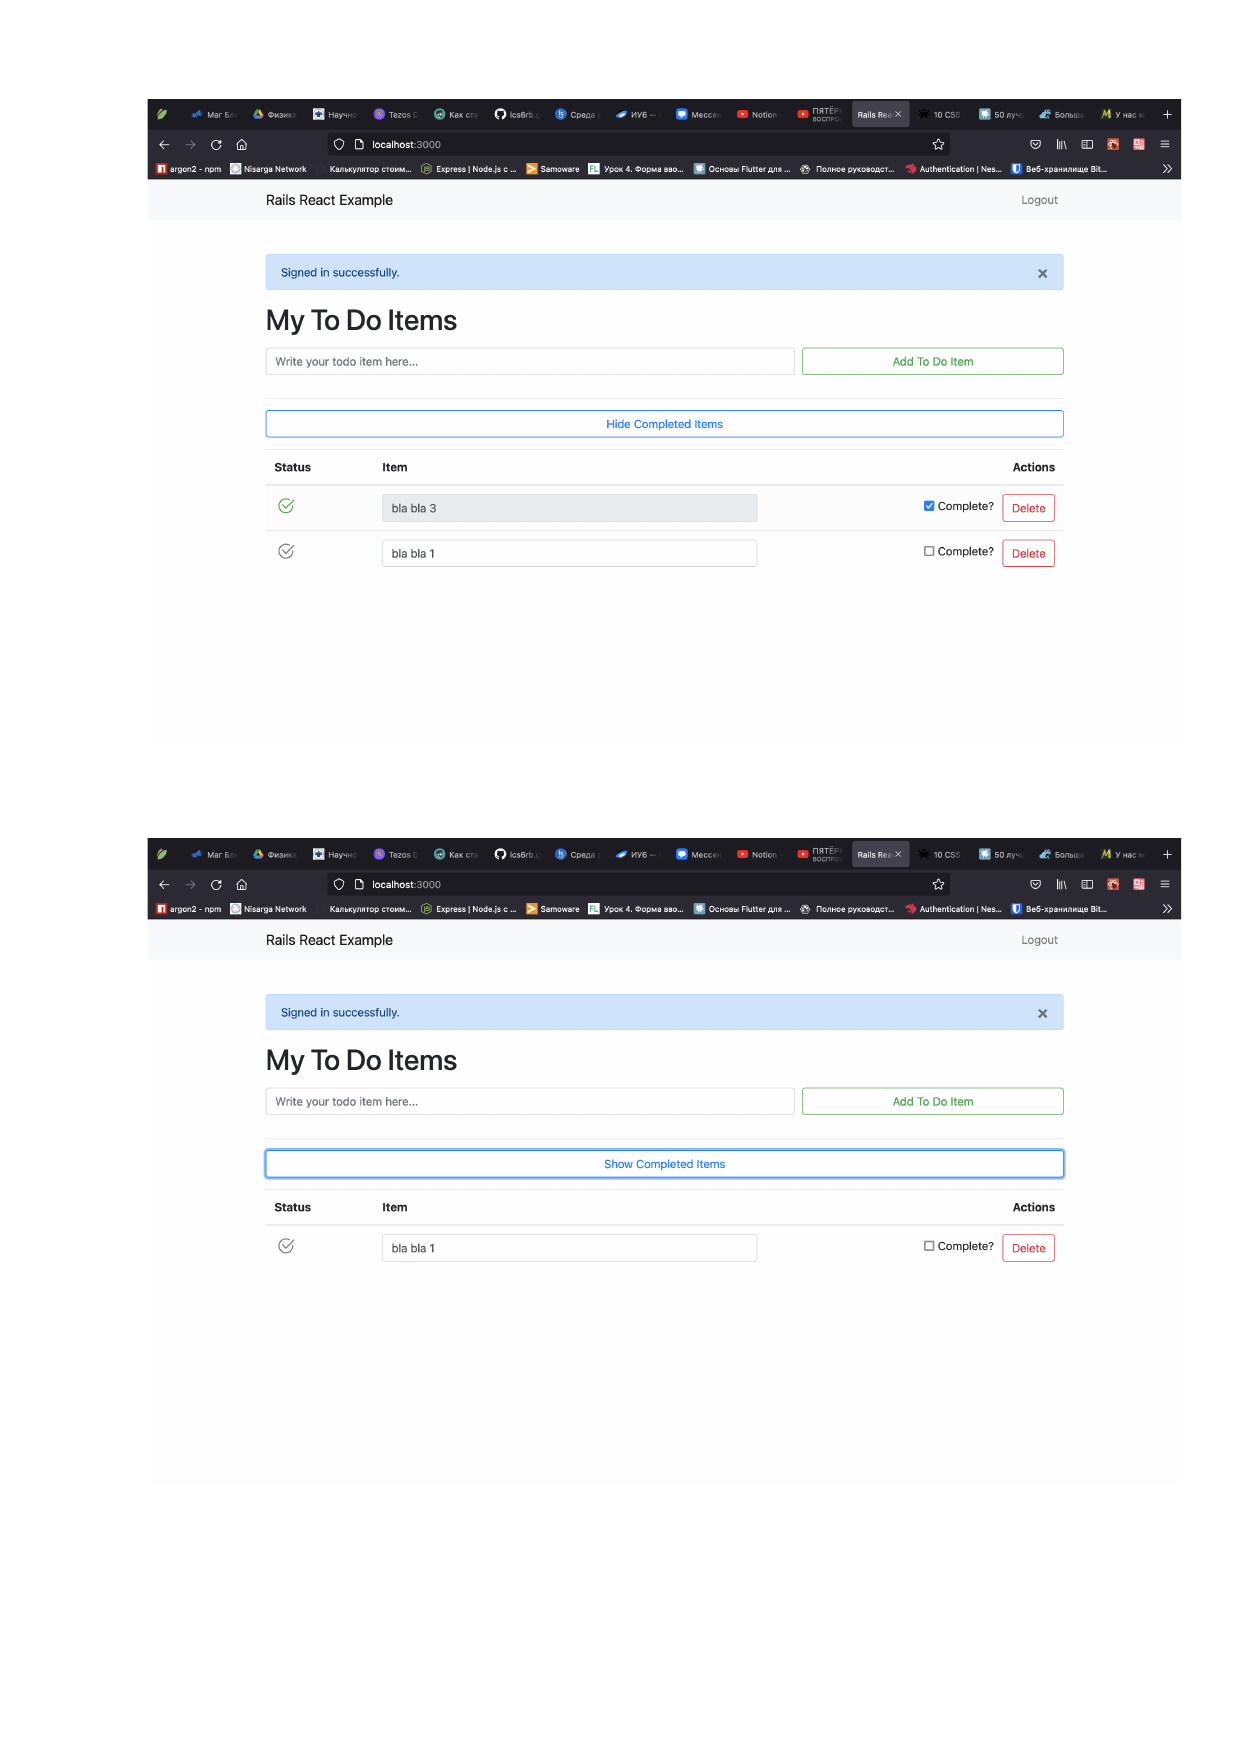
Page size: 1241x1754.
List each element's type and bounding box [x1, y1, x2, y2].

picture [147, 99, 1182, 745]
picture [147, 838, 1182, 1485]
